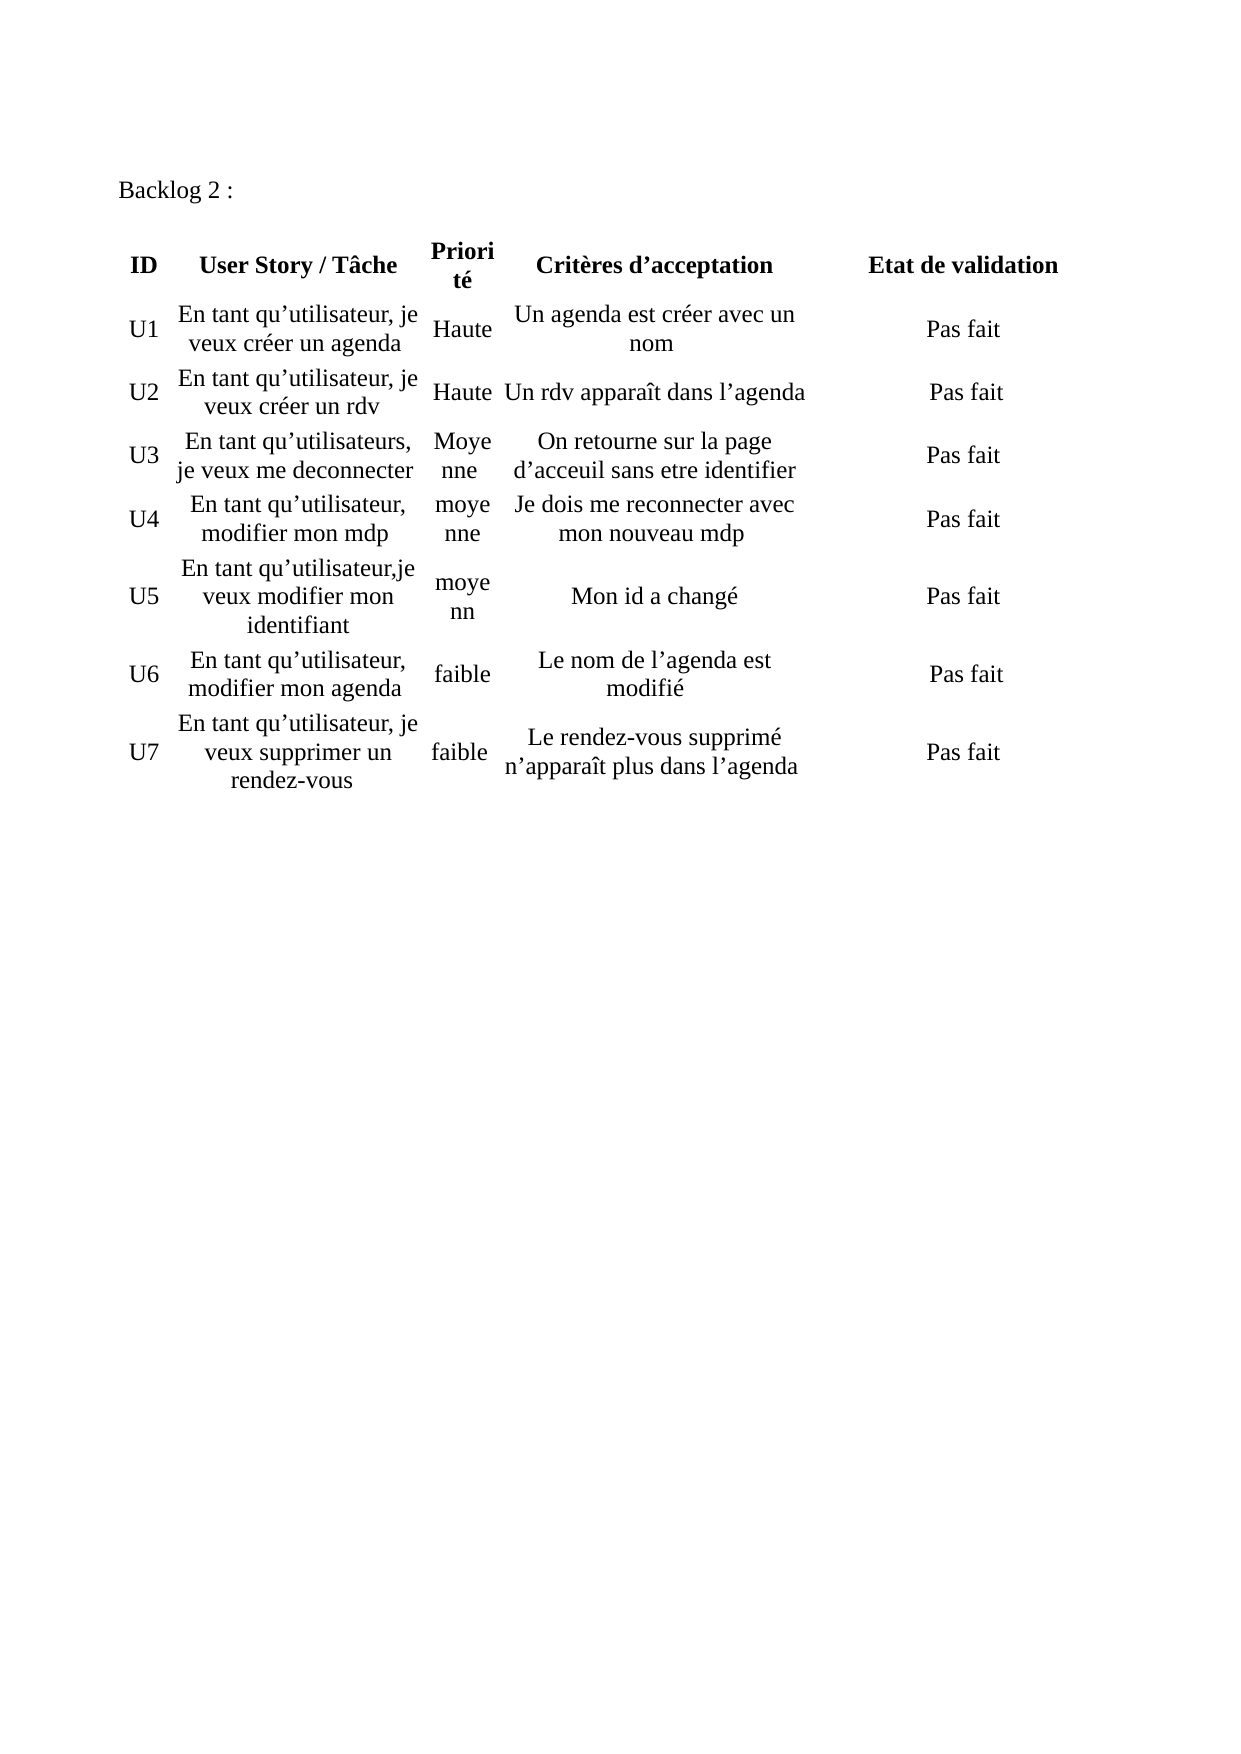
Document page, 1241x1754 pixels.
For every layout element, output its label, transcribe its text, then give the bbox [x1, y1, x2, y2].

table_header Etat de validation [810, 233, 1122, 296]
table_cell Pas fait [810, 550, 1122, 642]
table_cell faible [426, 705, 498, 797]
table_cell Je dois me reconnecter avec mon nouveau mdp [499, 486, 810, 550]
table_header Critères d’acceptation [499, 233, 810, 296]
table_cell Haute [426, 296, 498, 360]
table_cell Mon id a changé [499, 550, 810, 642]
table_cell U3 [118, 423, 170, 486]
table_cell En tant qu’utilisateur, je veux supprimer un rendez-vous [170, 705, 426, 797]
table_cell En tant qu’utilisateur,je veux modifier mon identifiant [170, 550, 426, 642]
table_cell U1 [118, 296, 170, 360]
text Backlog 2 : [118, 176, 1122, 204]
table_cell En tant qu’utilisateur, je veux créer un rdv [170, 360, 426, 423]
table_cell U4 [118, 486, 170, 550]
table_cell Haute [426, 360, 498, 423]
table_cell U6 [118, 642, 170, 705]
table_cell Un agenda est créer avec un nom [499, 296, 810, 360]
table_cell U2 [118, 360, 170, 423]
table_header User Story / Tâche [170, 233, 426, 296]
table_cell U5 [118, 550, 170, 642]
table_cell Pas fait [810, 423, 1122, 486]
table_cell Pas fait [810, 705, 1122, 797]
table_cell faible [426, 642, 498, 705]
table_cell En tant qu’utilisateur, je veux créer un agenda [170, 296, 426, 360]
table_cell U7 [118, 705, 170, 797]
table_header ID [118, 233, 170, 296]
table_cell Le nom de l’agenda est modifié [499, 642, 810, 705]
table_cell moyenn [426, 550, 498, 642]
table_cell On retourne sur la page d’acceuil sans etre identifier [499, 423, 810, 486]
table_header Priorité [426, 233, 498, 296]
table_cell En tant qu’utilisateurs, je veux me deconnecter [170, 423, 426, 486]
table_cell Pas fait [810, 486, 1122, 550]
table_cell Pas fait [810, 642, 1122, 705]
table_cell En tant qu’utilisateur, modifier mon mdp [170, 486, 426, 550]
table_cell En tant qu’utilisateur, modifier mon agenda [170, 642, 426, 705]
table_cell moyenne [426, 486, 498, 550]
table_cell Moyenne [426, 423, 498, 486]
table_cell Un rdv apparaît dans l’agenda [499, 360, 810, 423]
table_cell Le rendez-vous supprimé n’apparaît plus dans l’agenda [499, 705, 810, 797]
table_cell Pas fait [810, 296, 1122, 360]
table_cell Pas fait [810, 360, 1122, 423]
